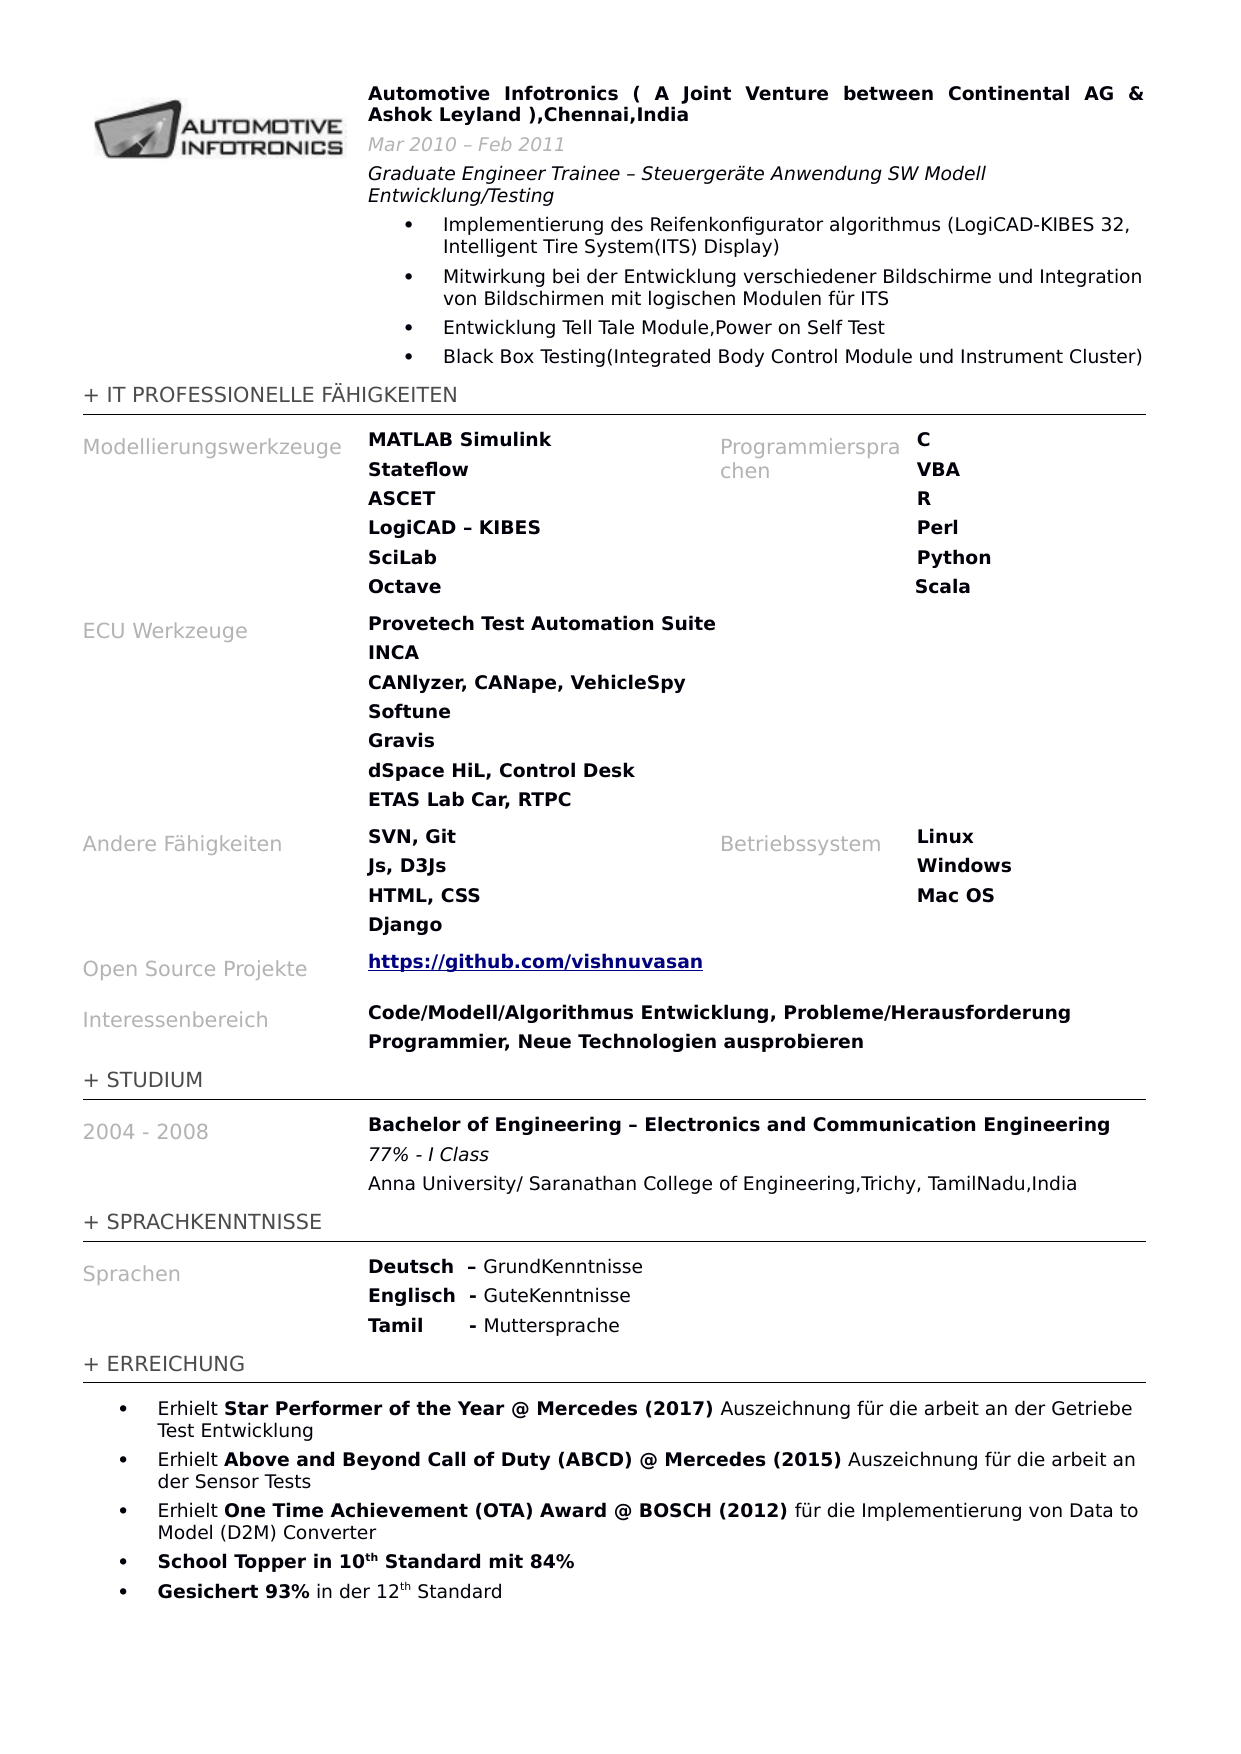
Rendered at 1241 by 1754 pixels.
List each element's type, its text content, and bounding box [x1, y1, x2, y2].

table_cell Open Source Projekte [75, 944, 360, 995]
table_cell Bachelor of Engineering – Electronics and Communication Engineering 77% - I Class Anna University/ Saranathan College of Engineering,Trichy, TamilNadu,India [360, 1107, 1153, 1203]
table_cell + STUDIUM [75, 1061, 1153, 1107]
table_cell Interessenbereich [75, 995, 360, 1061]
table_cell Modellierungswerkzeuge [75, 422, 360, 605]
table_cell Provetech Test Automation Suite INCA CANlyzer, CANape, VehicleSpy Softune Gravis dSpace HiL, Control Desk ETAS Lab Car, RTPC [360, 605, 1153, 818]
table_cell Linux Windows Mac OS [909, 819, 1153, 943]
table_cell Sprachen [75, 1249, 360, 1344]
table_cell Deutsch – GrundKenntnisse Englisch - GuteKenntnisse Tamil - Muttersprache [360, 1249, 1153, 1344]
table_cell ECU Werkzeuge [75, 605, 360, 818]
table_cell [75, 75, 360, 376]
table_cell SVN, Git Js, D3Js HTML, CSS Django [360, 819, 712, 943]
table_cell https://github.com/vishnuvasan [360, 944, 1153, 995]
table_cell Betriebssystem [712, 819, 909, 943]
table_cell Andere Fähigkeiten [75, 819, 360, 943]
table_cell + IT PROFESSIONELLE FÄHIGKEITEN [75, 376, 1153, 422]
picture [94, 85, 347, 186]
table_cell C VBA R Perl Python Scala [909, 422, 1153, 605]
table_cell 2004 - 2008 [75, 1107, 360, 1203]
table_cell Code/Modell/Algorithmus Entwicklung, Probleme/Herausforderung Programmier, Neue Technologien ausprobieren [360, 995, 1153, 1061]
table_cell MATLAB Simulink Stateflow ASCET LogiCAD – KIBES SciLab Octave [360, 422, 712, 605]
table_cell Erhielt Star Performer of the Year @ Mercedes (2017) Auszeichnung für die arbeit an der Getriebe Test Entwicklung Erhielt Above and Beyond Call of Duty (ABCD) @ Mercedes (2015) Auszeichnung für die arbeit an der Sensor Tests Erhielt One Time Achievement (OTA) Award @ BOSCH (2012) für die Implementierung von Data to Model (D2M) Converter School Topper in 10th Standard mit 84% Gesichert 93% in der 12th Standard [75, 1390, 1153, 1614]
table_cell + SPRACHKENNTNISSE [75, 1203, 1153, 1249]
table_cell Programmiersprachen [712, 422, 909, 605]
table_cell Automotive Infotronics ( A Joint Venture between Continental AG & Ashok Leyland ),Chennai,India Mar 2010 – Feb 2011 Graduate Engineer Trainee – Steuergeräte Anwendung SW Modell Entwicklung/Testing Implementierung des Reifenkonfigurator algorithmus (LogiCAD-KIBES 32, Intelligent Tire System(ITS) Display) Mitwirkung bei der Entwicklung verschiedener Bildschirme und Integration von Bildschirmen mit logischen Modulen für ITS Entwicklung Tell Tale Module,Power on Self Test Black Box Testing(Integrated Body Control Module und Instrument Cluster) [360, 75, 1153, 376]
table_cell + ERREICHUNG [75, 1344, 1153, 1390]
